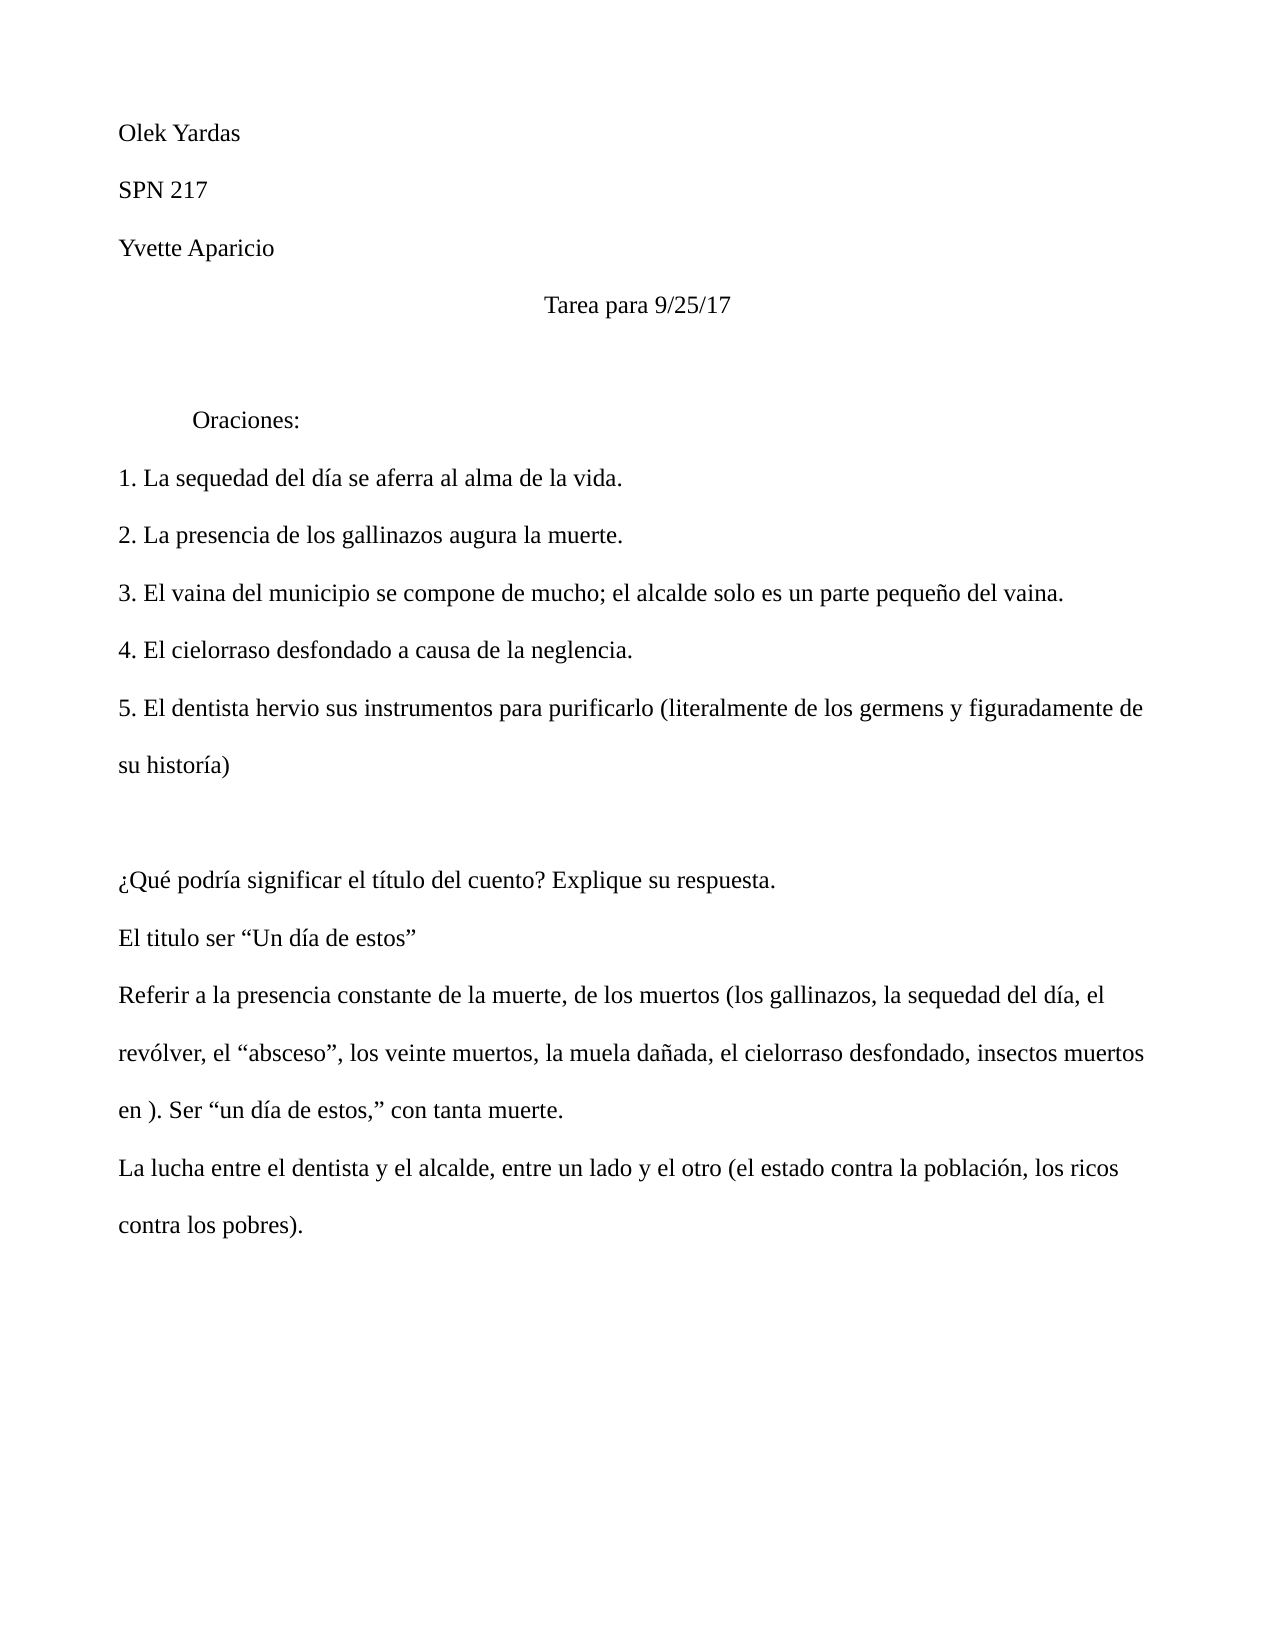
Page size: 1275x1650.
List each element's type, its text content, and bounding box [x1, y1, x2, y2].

text Olek Yardas [118, 118, 1157, 147]
text 2. La presencia de los gallinazos augura la muerte. [118, 521, 1157, 549]
text 5. El dentista hervio sus instrumentos para purificarlo (literalmente de los germens y figuradamente de su historía) [118, 693, 1157, 779]
text 3. El vaina del municipio se compone de mucho; el alcalde solo es un parte pequeño del vaina. [118, 578, 1157, 607]
text 4. El cielorraso desfondado a causa de la neglencia. [118, 636, 1157, 664]
text La lucha entre el dentista y el alcalde, entre un lado y el otro (el estado contra la población, los ricos contra los pobres). [118, 1153, 1157, 1239]
text Yvette Aparicio [118, 233, 1157, 262]
text Tarea para 9/25/17 [118, 291, 1157, 319]
text Oraciones: [118, 406, 1157, 434]
text SPN 217 [118, 176, 1157, 204]
text Referir a la presencia constante de la muerte, de los muertos (los gallinazos, la sequedad del día, el revólver, el “absceso”, los veinte muertos, la muela dañada, el cielorraso desfondado, insectos muertos en ). Ser “un día de estos,” con tanta muerte. [118, 981, 1157, 1124]
text 1. La sequedad del día se aferra al alma de la vida. [118, 463, 1157, 492]
text ¿Qué podría significar el título del cuento? Explique su respuesta. [118, 866, 1157, 894]
text El titulo ser “Un día de estos” [118, 923, 1157, 952]
